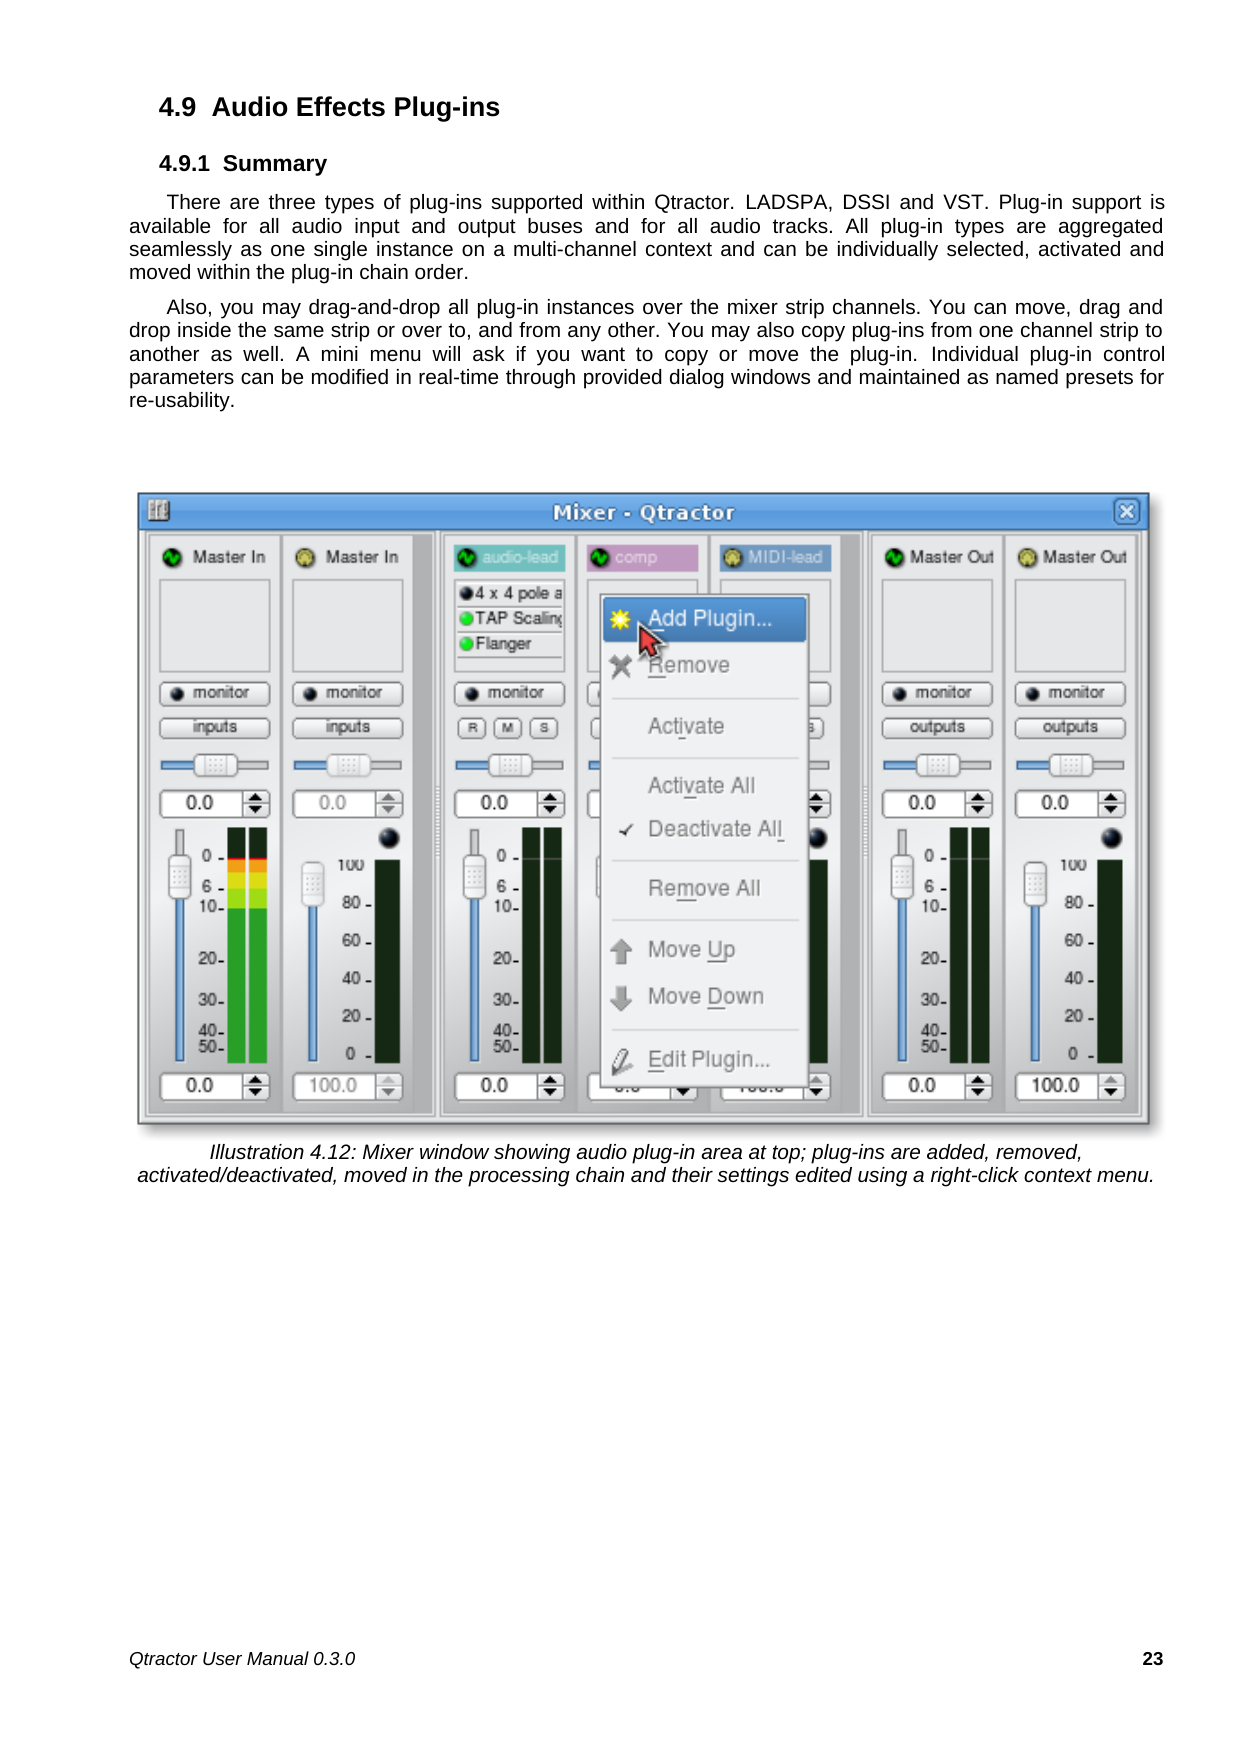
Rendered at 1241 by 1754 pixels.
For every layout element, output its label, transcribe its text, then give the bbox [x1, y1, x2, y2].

text Also, you may drag-and-drop all plug-in instances over the mixer strip channels. You can move, drag and drop inside the same strip or over to, and from any other. You may also copy plug-ins from one channel strip to another as well. A mini menu will ask if you want to copy or move the plug-in. Individual plug-in control parameters can be modified in real-time through provided dialog windows and maintained as named presets for re-usability. [129, 296, 1166, 412]
picture [129, 484, 1166, 1141]
subtitle Audio Effects Plug-ins [129, 91, 1166, 122]
text [129, 472, 1166, 484]
text There are three types of plug-ins supported within Qtractor. LADSPA, DSSI and VST. Plug-in support is available for all audio input and output buses and for all audio tracks. All plug-in types are aggregated seamlessly as one single instance on a multi-channel context and can be individually selected, activated and moved within the plug-in chain order. [129, 191, 1166, 284]
subtitle Summary [129, 150, 1166, 176]
text Illustration 4.12: Mixer window showing audio plug-in area at top; plug-ins are added, removed, activated/deactivated, moved in the processing chain and their settings edited using a right-click context menu. [129, 1141, 1166, 1187]
